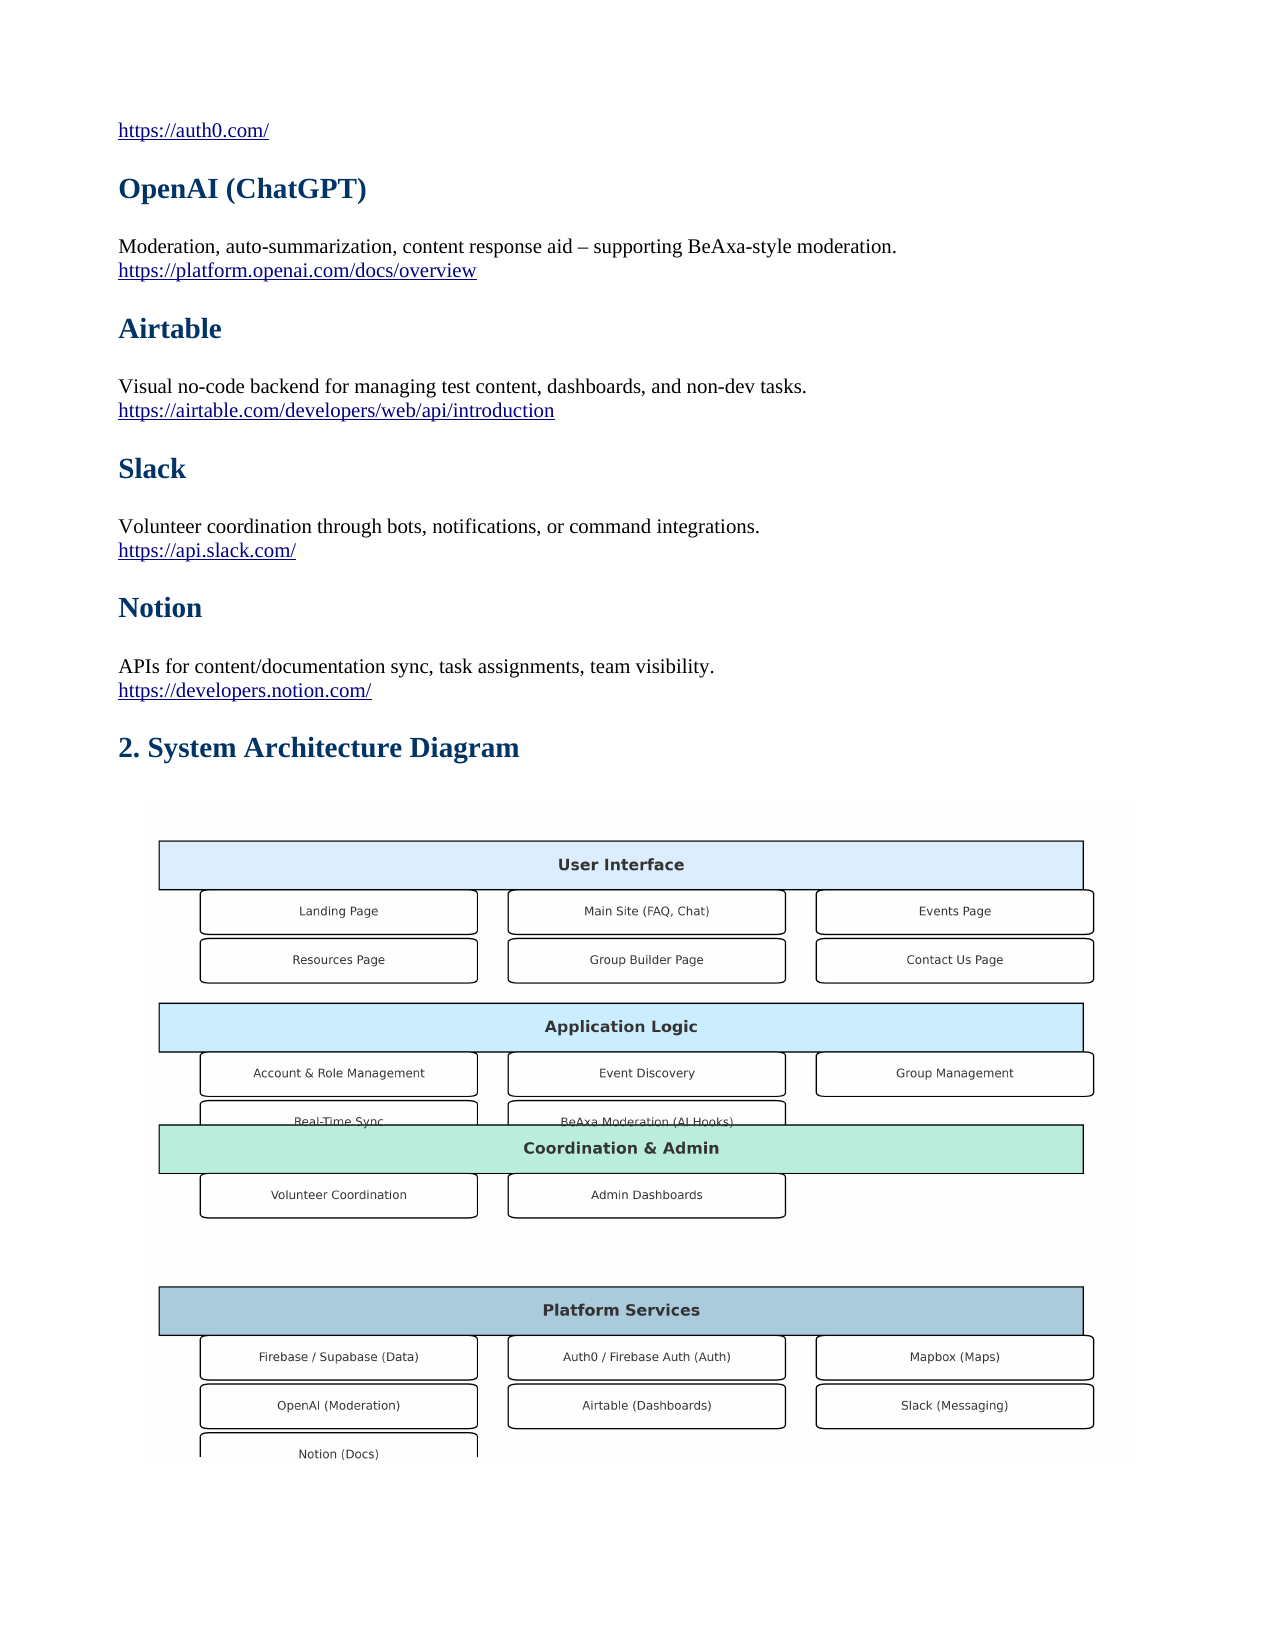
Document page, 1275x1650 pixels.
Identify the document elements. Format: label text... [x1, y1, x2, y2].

subtitle OpenAI (ChatGPT) [118, 171, 1157, 204]
text Visual no-code backend for managing test content, dashboards, and non-dev tasks. [118, 374, 1157, 398]
subtitle Slack [118, 451, 1157, 484]
text Moderation, auto-summarization, content response aid – supporting BeAxa-style moderation. [118, 234, 1157, 258]
text Volunteer coordination through bots, notifications, or command integrations. [118, 514, 1157, 538]
text https://developers.notion.com/ [118, 678, 1157, 702]
subtitle 2. System Architecture Diagram [118, 731, 1157, 764]
subtitle Airtable [118, 311, 1157, 344]
text APIs for content/documentation sync, task assignments, team visibility. [118, 654, 1157, 678]
text https://api.slack.com/ [118, 538, 1157, 562]
text https://airtable.com/developers/web/api/introduction [118, 398, 1157, 422]
text https://platform.openai.com/docs/overview [118, 258, 1157, 282]
picture [141, 803, 1134, 1466]
subtitle Notion [118, 591, 1157, 624]
text https://auth0.com/ [118, 118, 1157, 142]
